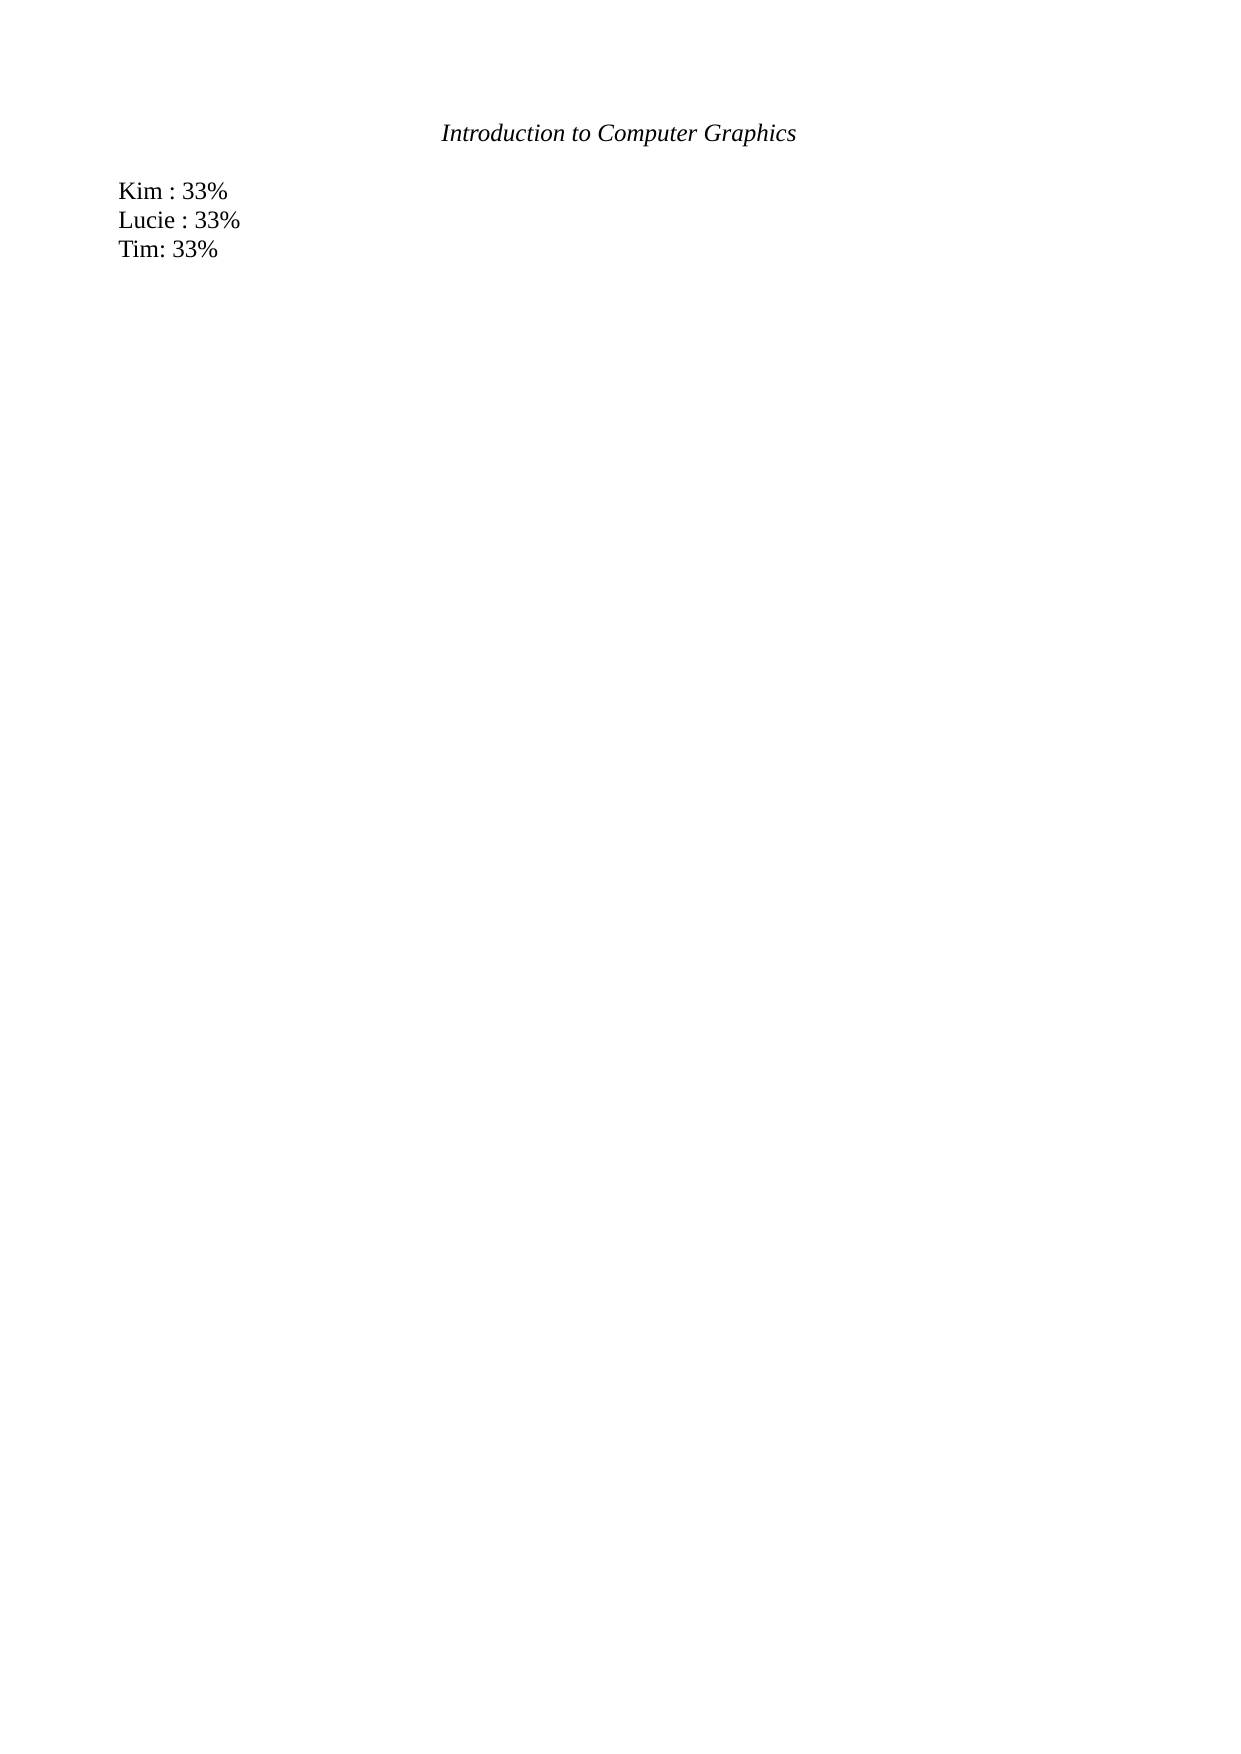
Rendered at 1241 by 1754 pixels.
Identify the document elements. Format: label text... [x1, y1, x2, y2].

text Tim: 33% [118, 234, 1122, 263]
text Kim : 33% [118, 176, 1122, 205]
text Lucie : 33% [118, 205, 1122, 234]
